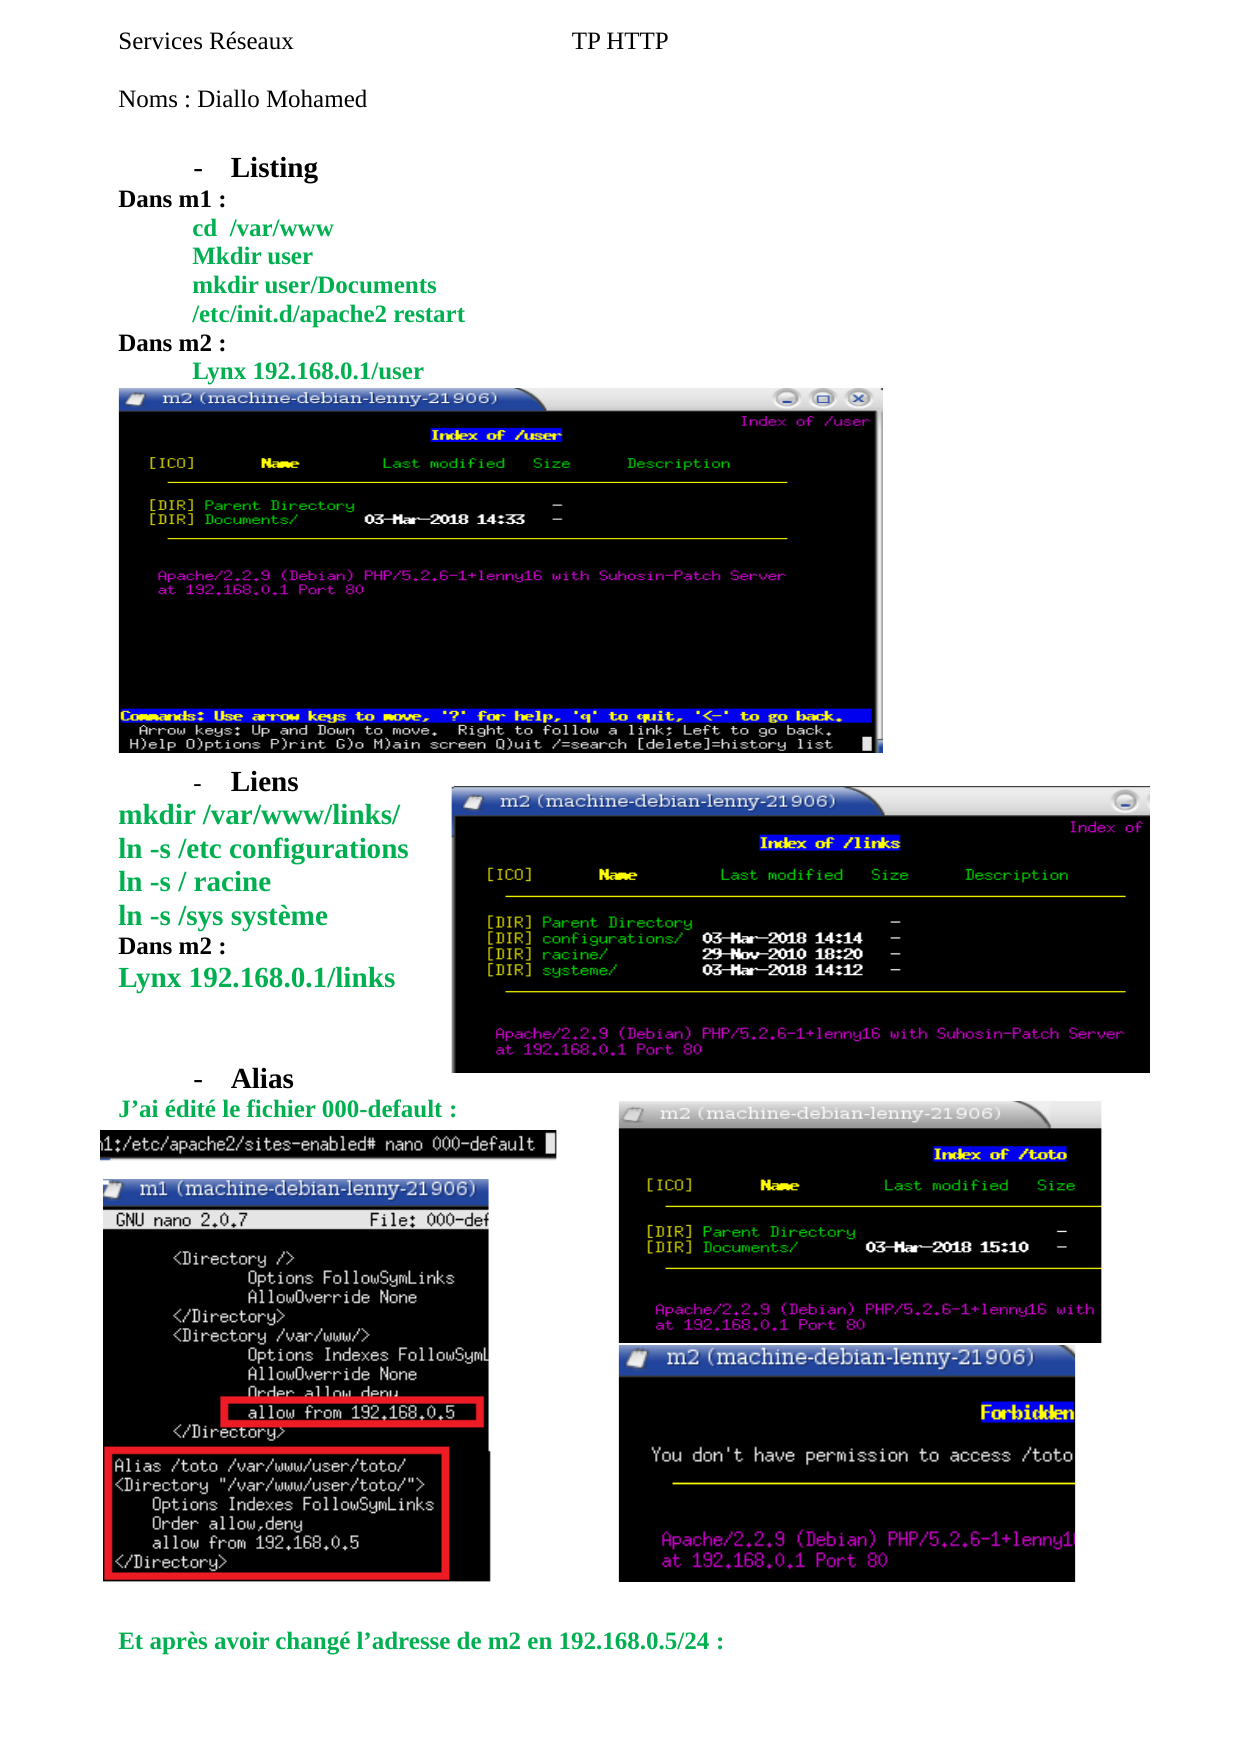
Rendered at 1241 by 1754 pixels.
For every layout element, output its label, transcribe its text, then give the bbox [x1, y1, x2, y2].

text mkdir user/Documents [118, 270, 1122, 299]
text Lynx 192.168.0.1/user [118, 356, 1122, 385]
text ln -s /etc configurations [118, 831, 451, 864]
text Dans m1 : [118, 184, 1122, 213]
list Alias [193, 1061, 1122, 1094]
list Liens [193, 764, 1122, 797]
text Dans m2 : [118, 328, 1122, 356]
text Dans m2 : [118, 931, 451, 960]
text Lynx 192.168.0.1/links [118, 960, 451, 994]
list Listing [193, 150, 1122, 184]
text J’ai édité le fichier 000-default : [118, 1094, 1122, 1123]
text ln -s /sys système [118, 898, 451, 931]
text ln -s / racine [118, 864, 451, 898]
text mkdir /var/www/links/ [118, 797, 451, 831]
text /etc/init.d/apache2 restart [118, 299, 1122, 328]
text Et après avoir changé l’adresse de m2 en 192.168.0.5/24 : [118, 1626, 1122, 1655]
text cd /var/www [118, 213, 1122, 241]
text Mkdir user [118, 241, 1122, 270]
